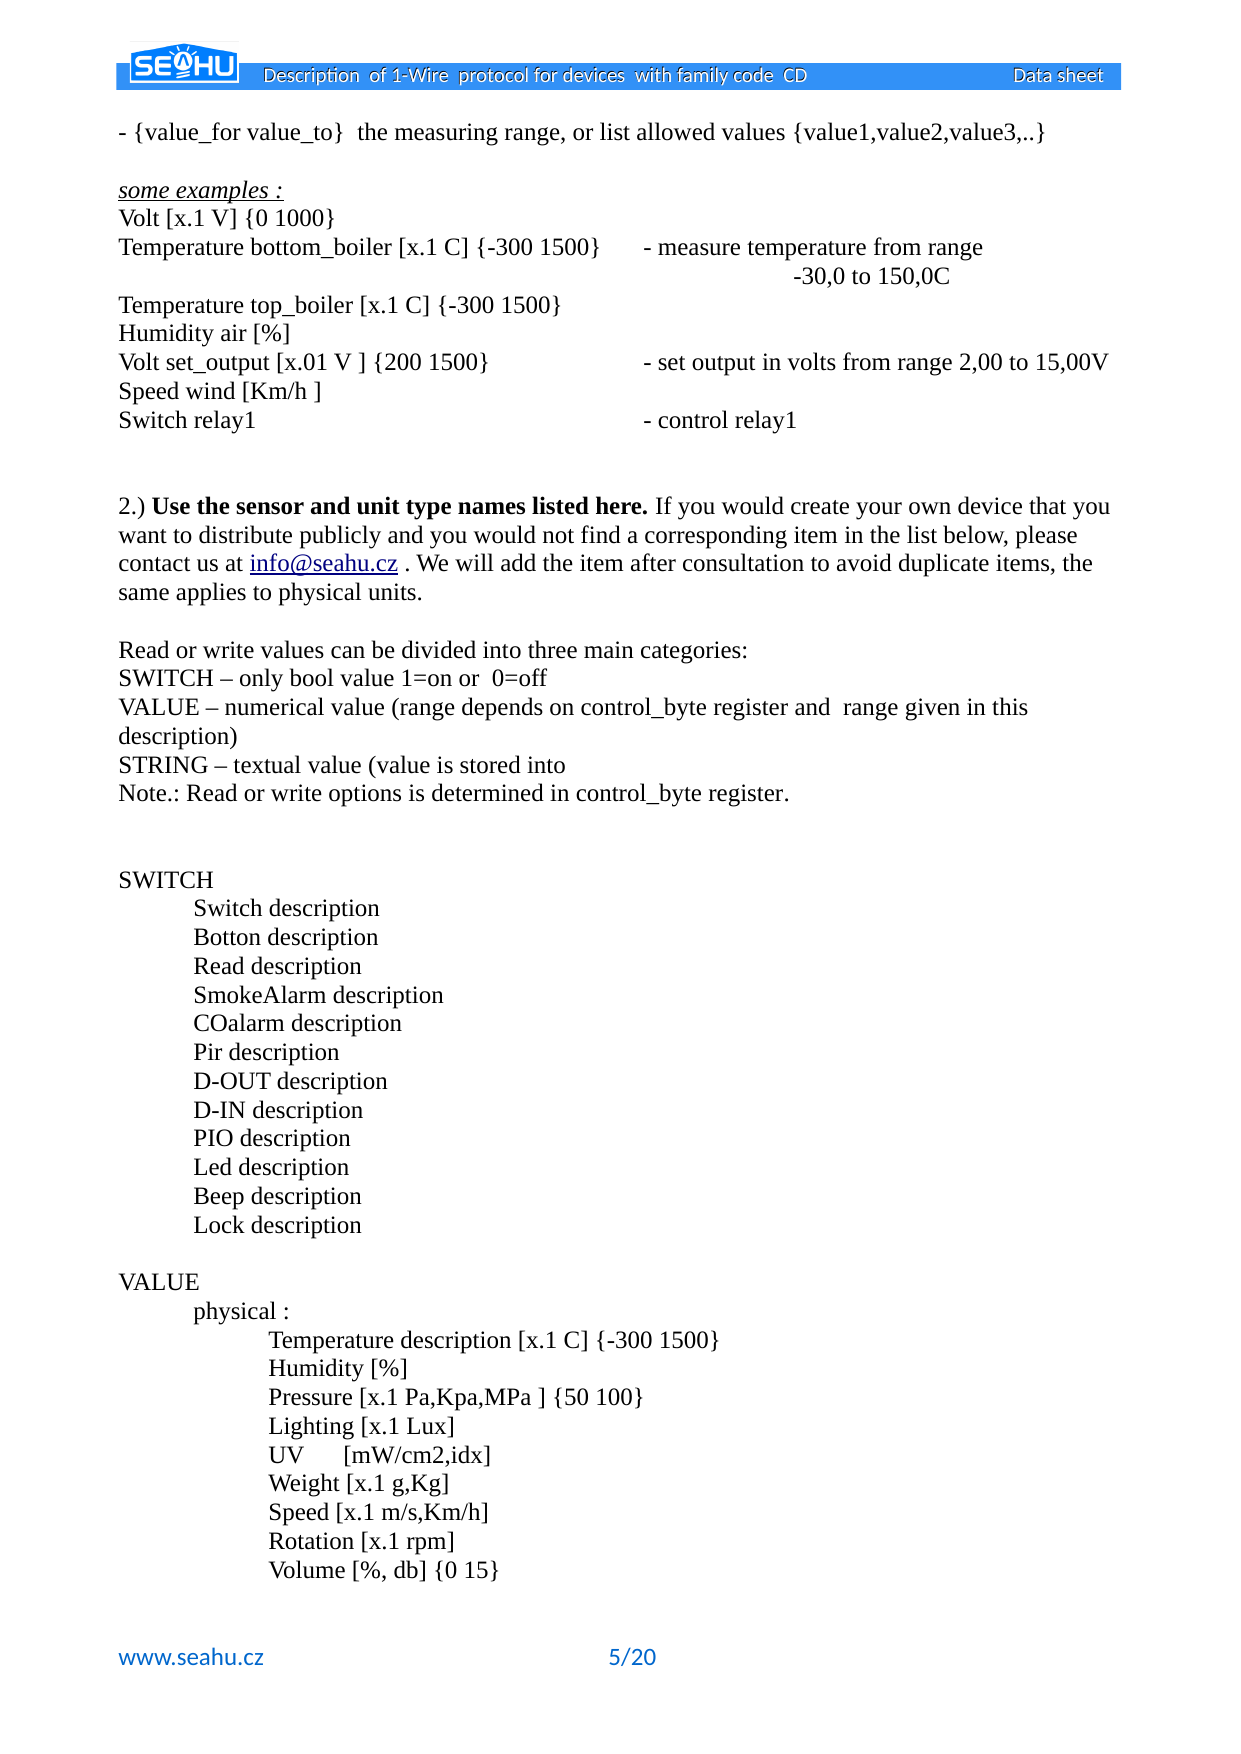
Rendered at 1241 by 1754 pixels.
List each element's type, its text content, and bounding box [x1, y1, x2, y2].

text Switch description [118, 893, 1122, 922]
text Read or write values can be divided into three main categories: [118, 635, 1122, 663]
text UV [mW/cm2,idx] [118, 1440, 1122, 1468]
text Speed wind [Km/h ] [118, 376, 1122, 405]
text D-IN description [118, 1095, 1122, 1123]
text some examples : [118, 175, 1122, 203]
text Speed [x.1 m/s,Km/h] [118, 1497, 1122, 1526]
text Read description [118, 951, 1122, 980]
text SWITCH – only bool value 1=on or 0=off [118, 663, 1122, 692]
text Volt set_output [x.01 V ] {200 1500} - set output in volts from range 2,00 to 15,00V [118, 347, 1122, 376]
text Humidity air [%] [118, 318, 1122, 347]
text VALUE [118, 1267, 1122, 1296]
text Lock description [118, 1210, 1122, 1238]
text Lighting [x.1 Lux] [118, 1411, 1122, 1440]
text SWITCH [118, 865, 1122, 893]
text - {value_for value_to} the measuring range, or list allowed values {value1,value2,value3,..} [118, 117, 1122, 146]
text D-OUT description [118, 1066, 1122, 1095]
text Temperature top_boiler [x.1 C] {-300 1500} [118, 290, 1122, 318]
text Temperature bottom_boiler [x.1 C] {-300 1500} - measure temperature from range -30,0 to 150,0C [118, 232, 1122, 290]
text Led description [118, 1152, 1122, 1181]
text Pressure [x.1 Pa,Kpa,MPa ] {50 100} [118, 1382, 1122, 1411]
picture [129, 41, 239, 83]
text SmokeAlarm description [118, 980, 1122, 1008]
text Botton description [118, 922, 1122, 951]
text Note.: Read or write options is determined in control_byte register. [118, 778, 1122, 807]
text COalarm description [118, 1008, 1122, 1037]
text Beep description [118, 1181, 1122, 1210]
text Weight [x.1 g,Kg] [118, 1468, 1122, 1497]
text Humidity [%] [118, 1353, 1122, 1382]
text STRING – textual value (value is stored into [118, 750, 1122, 778]
text 2.) Use the sensor and unit type names listed here. If you would create your own device that you want to distribute publicly and you would not find a corresponding item in the list below, please contact us at info@seahu.cz . We will add the item after consultation to avoid duplicate items, the same applies to physical units. [118, 491, 1122, 606]
text VALUE – numerical value (range depends on control_byte register and range given in this description) [118, 692, 1122, 750]
text Volume [%, db] {0 15} [118, 1555, 1122, 1583]
text Rotation [x.1 rpm] [118, 1526, 1122, 1555]
text physical : [118, 1296, 1122, 1325]
text Switch relay1 - control relay1 [118, 405, 1122, 433]
text PIO description [118, 1123, 1122, 1152]
text Temperature description [x.1 C] {-300 1500} [118, 1325, 1122, 1353]
text Volt [x.1 V] {0 1000} [118, 203, 1122, 232]
text Pir description [118, 1037, 1122, 1066]
